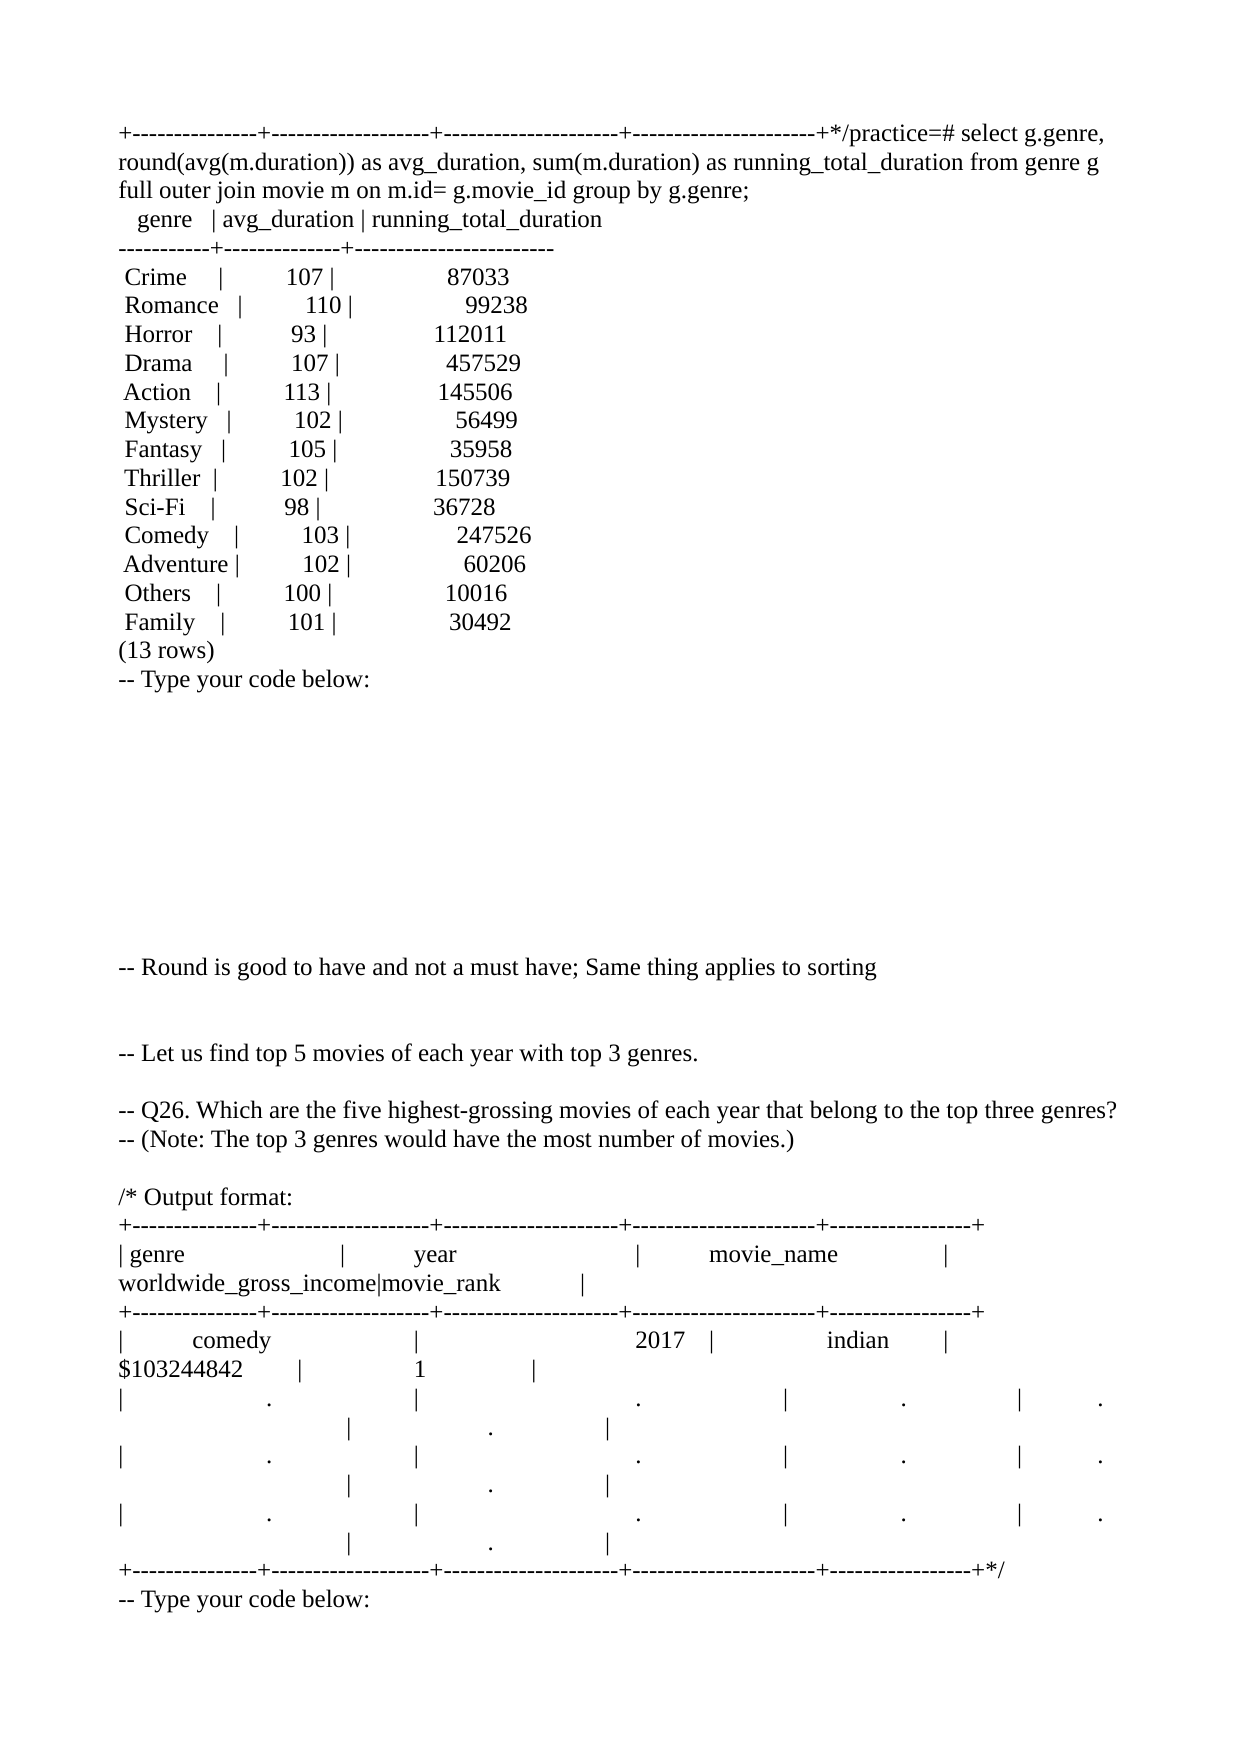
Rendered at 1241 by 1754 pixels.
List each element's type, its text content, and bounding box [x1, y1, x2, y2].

text | comedy | 2017 | indian | $103244842 | 1 | [118, 1326, 1122, 1383]
text -----------+--------------+------------------------ [118, 233, 1122, 262]
text genre | avg_duration | running_total_duration [118, 204, 1122, 233]
text | . | . | . | . | . | [118, 1383, 1122, 1441]
text -- Round is good to have and not a must have; Same thing applies to sorting [118, 952, 1122, 981]
text +---------------+-------------------+---------------------+----------------------+-----------------+ [118, 1297, 1122, 1326]
text Fantasy | 105 | 35958 [118, 434, 1122, 463]
text | . | . | . | . | . | [118, 1498, 1122, 1556]
text /* Output format: [118, 1182, 1122, 1211]
text | genre | year | movie_name |worldwide_gross_income|movie_rank | [118, 1239, 1122, 1297]
text (13 rows) [118, 636, 1122, 664]
text | . | . | . | . | . | [118, 1441, 1122, 1498]
text Thriller | 102 | 150739 [118, 463, 1122, 492]
text +---------------+-------------------+---------------------+----------------------+*/practice=# select g.genre, round(avg(m.duration)) as avg_duration, sum(m.duration) as running_total_duration from genre g full outer join movie m on m.id= g.movie_id group by g.genre; [118, 118, 1122, 204]
text -- Let us find top 5 movies of each year with top 3 genres. [118, 1038, 1122, 1067]
text Crime | 107 | 87033 [118, 262, 1122, 291]
text Mystery | 102 | 56499 [118, 406, 1122, 434]
text +---------------+-------------------+---------------------+----------------------+-----------------+ [118, 1211, 1122, 1239]
text Horror | 93 | 112011 [118, 319, 1122, 348]
text Family | 101 | 30492 [118, 607, 1122, 636]
text Drama | 107 | 457529 [118, 348, 1122, 377]
text -- Type your code below: [118, 664, 1122, 693]
text Sci-Fi | 98 | 36728 [118, 492, 1122, 521]
text -- Q26. Which are the five highest-grossing movies of each year that belong to the top three genres? [118, 1096, 1122, 1124]
text Action | 113 | 145506 [118, 377, 1122, 406]
text Others | 100 | 10016 [118, 578, 1122, 607]
text Adventure | 102 | 60206 [118, 549, 1122, 578]
text Comedy | 103 | 247526 [118, 521, 1122, 549]
text -- Type your code below: [118, 1584, 1122, 1613]
text -- (Note: The top 3 genres would have the most number of movies.) [118, 1124, 1122, 1153]
text +---------------+-------------------+---------------------+----------------------+-----------------+*/ [118, 1556, 1122, 1584]
text Romance | 110 | 99238 [118, 291, 1122, 319]
